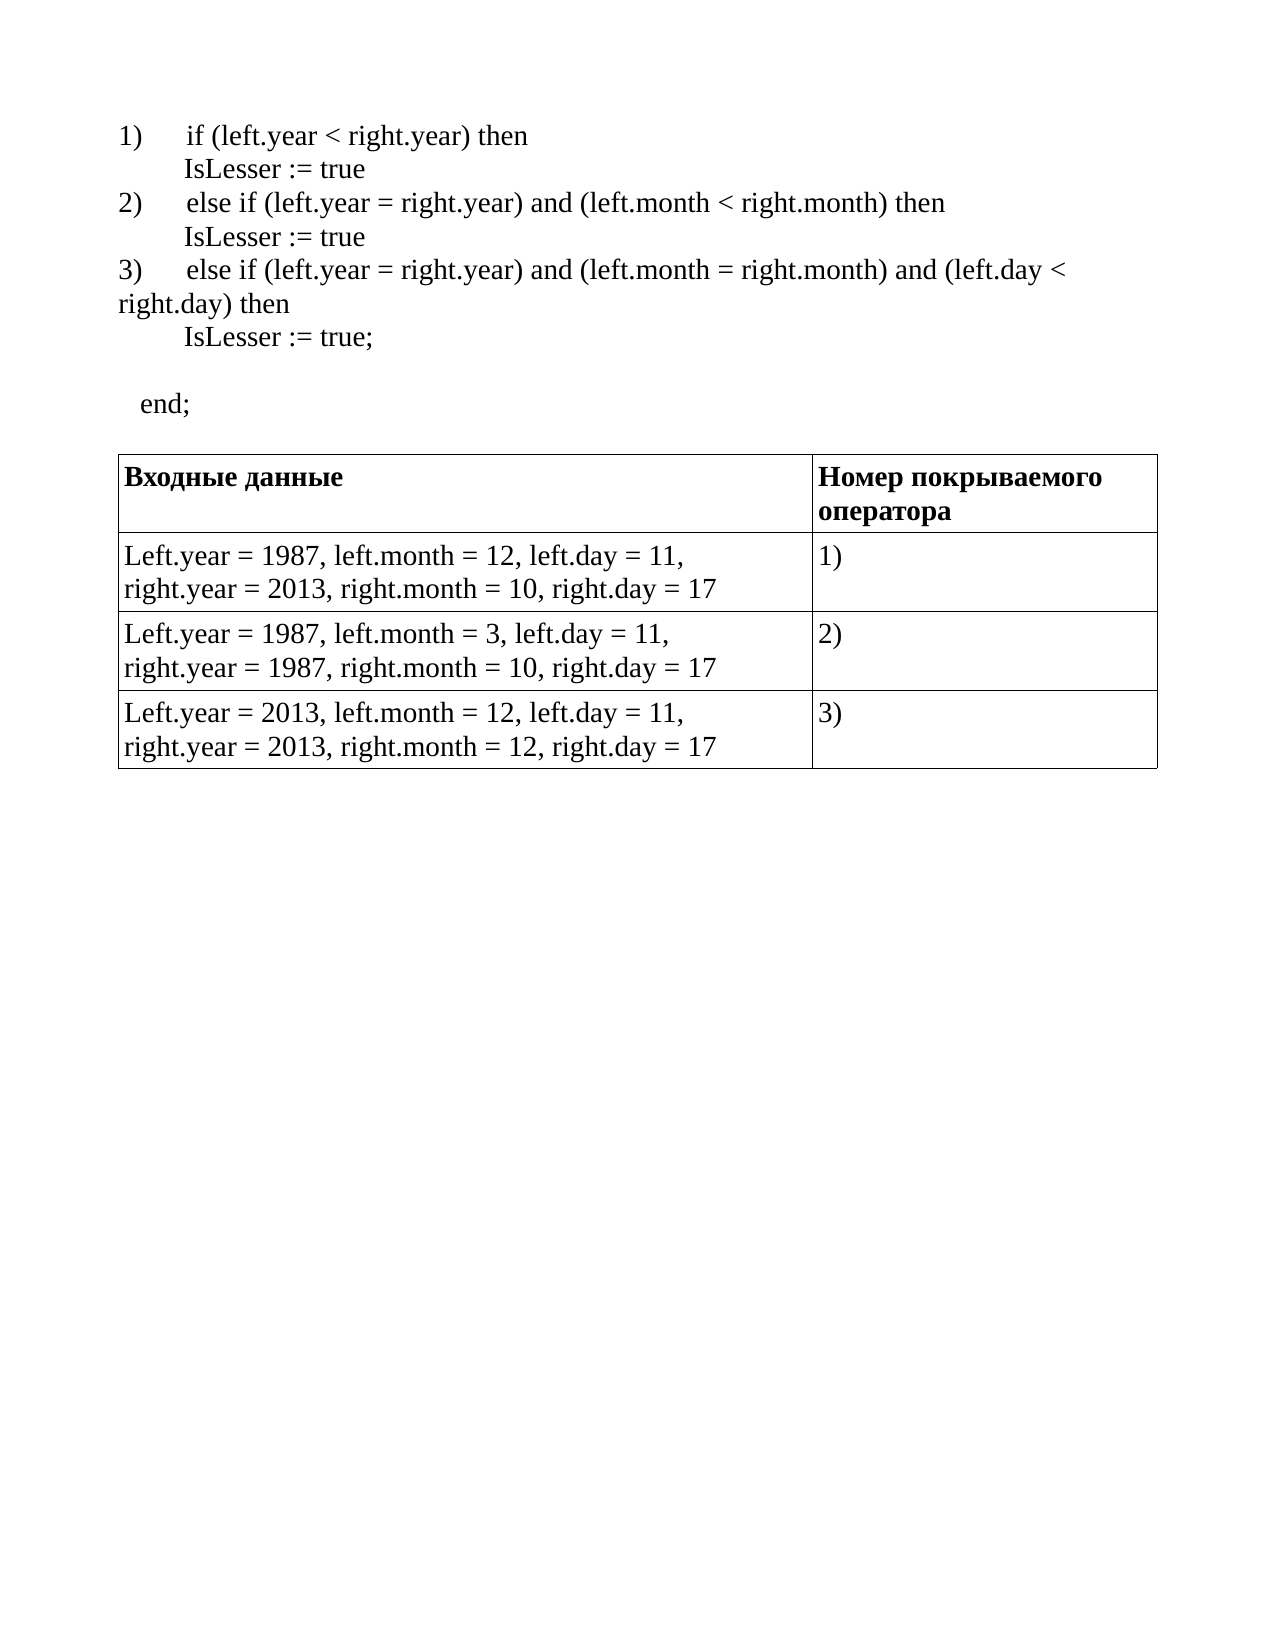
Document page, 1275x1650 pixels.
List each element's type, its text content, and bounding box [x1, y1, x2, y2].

table_cell Left.year = 2013, left.month = 12, left.day = 11, right.year = 2013, right.month = 12, right.day = 17 [119, 691, 812, 768]
table_cell 2) [813, 612, 1157, 689]
text IsLesser := true [118, 152, 1157, 185]
table_header Номер покрываемого оператора [813, 455, 1157, 532]
table_cell 3) [813, 691, 1157, 768]
text 2) else if (left.year = right.year) and (left.month < right.month) then [118, 185, 1157, 219]
table_cell Left.year = 1987, left.month = 3, left.day = 11, right.year = 1987, right.month = 10, right.day = 17 [119, 612, 812, 689]
table_cell 1) [813, 533, 1157, 611]
table_header Входные данные [119, 455, 812, 532]
text IsLesser := true [118, 219, 1157, 252]
text end; [118, 386, 1157, 420]
text 3) else if (left.year = right.year) and (left.month = right.month) and (left.day < right.day) then [118, 252, 1157, 319]
text 1) if (left.year < right.year) then [118, 118, 1157, 152]
table_cell Left.year = 1987, left.month = 12, left.day = 11, right.year = 2013, right.month = 10, right.day = 17 [119, 533, 812, 611]
text IsLesser := true; [118, 319, 1157, 353]
